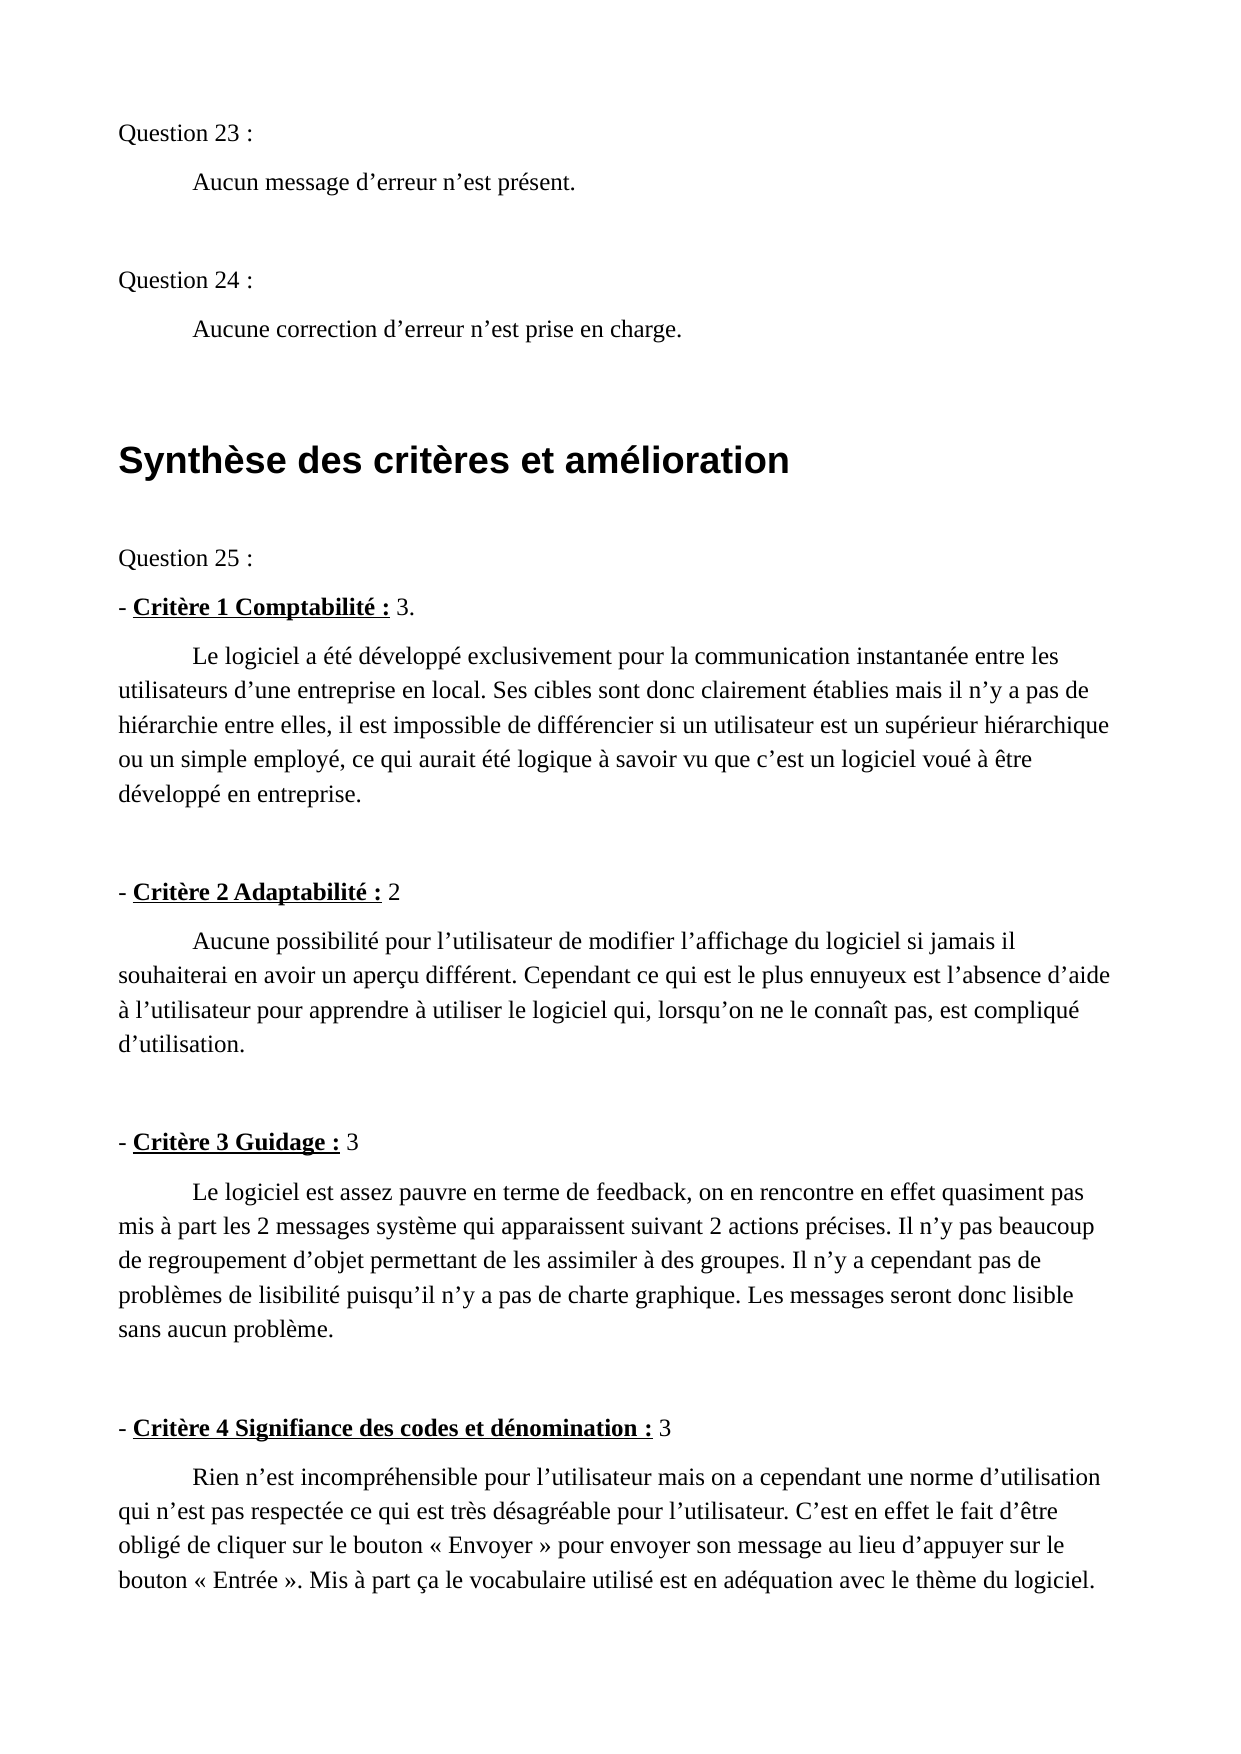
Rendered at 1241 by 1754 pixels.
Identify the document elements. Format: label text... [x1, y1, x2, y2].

text Le logiciel est assez pauvre en terme de feedback, on en rencontre en effet quasiment pas mis à part les 2 messages système qui apparaissent suivant 2 actions précises. Il n’y pas beaucoup de regroupement d’objet permettant de les assimiler à des groupes. Il n’y a cependant pas de problèmes de lisibilité puisqu’il n’y a pas de charte graphique. Les messages seront donc lisible sans aucun problème. [118, 1177, 1122, 1343]
text Aucune correction d’erreur n’est prise en charge. [118, 314, 1122, 343]
text Question 24 : [118, 265, 1122, 294]
text Aucune possibilité pour l’utilisateur de modifier l’affichage du logiciel si jamais il souhaiterai en avoir un aperçu différent. Cependant ce qui est le plus ennuyeux est l’absence d’aide à l’utilisateur pour apprendre à utiliser le logiciel qui, lorsqu’on ne le connaît pas, est compliqué d’utilisation. [118, 926, 1122, 1058]
text Aucun message d’erreur n’est présent. [118, 167, 1122, 196]
text Question 23 : [118, 118, 1122, 147]
text Question 25 : [118, 543, 1122, 571]
text Rien n’est incompréhensible pour l’utilisateur mais on a cependant une norme d’utilisation qui n’est pas respectée ce qui est très désagréable pour l’utilisateur. C’est en effet le fait d’être obligé de cliquer sur le bouton « Envoyer » pour envoyer son message au lieu d’appuyer sur le bouton « Entrée ». Mis à part ça le vocabulaire utilisé est en adéquation avec le thème du logiciel. [118, 1462, 1122, 1594]
subtitle Synthèse des critères et amélioration [118, 437, 1122, 481]
text Le logiciel a été développé exclusivement pour la communication instantanée entre les utilisateurs d’une entreprise en local. Ses cibles sont donc clairement établies mais il n’y a pas de hiérarchie entre elles, il est impossible de différencier si un utilisateur est un supérieur hiérarchique ou un simple employé, ce qui aurait été logique à savoir vu que c’est un logiciel voué à être développé en entreprise. [118, 641, 1122, 807]
text - Critère 1 Comptabilité : 3. [118, 592, 1122, 621]
text - Critère 4 Signifiance des codes et dénomination : 3 [118, 1413, 1122, 1441]
text - Critère 2 Adaptabilité : 2 [118, 877, 1122, 906]
text - Critère 3 Guidage : 3 [118, 1127, 1122, 1156]
